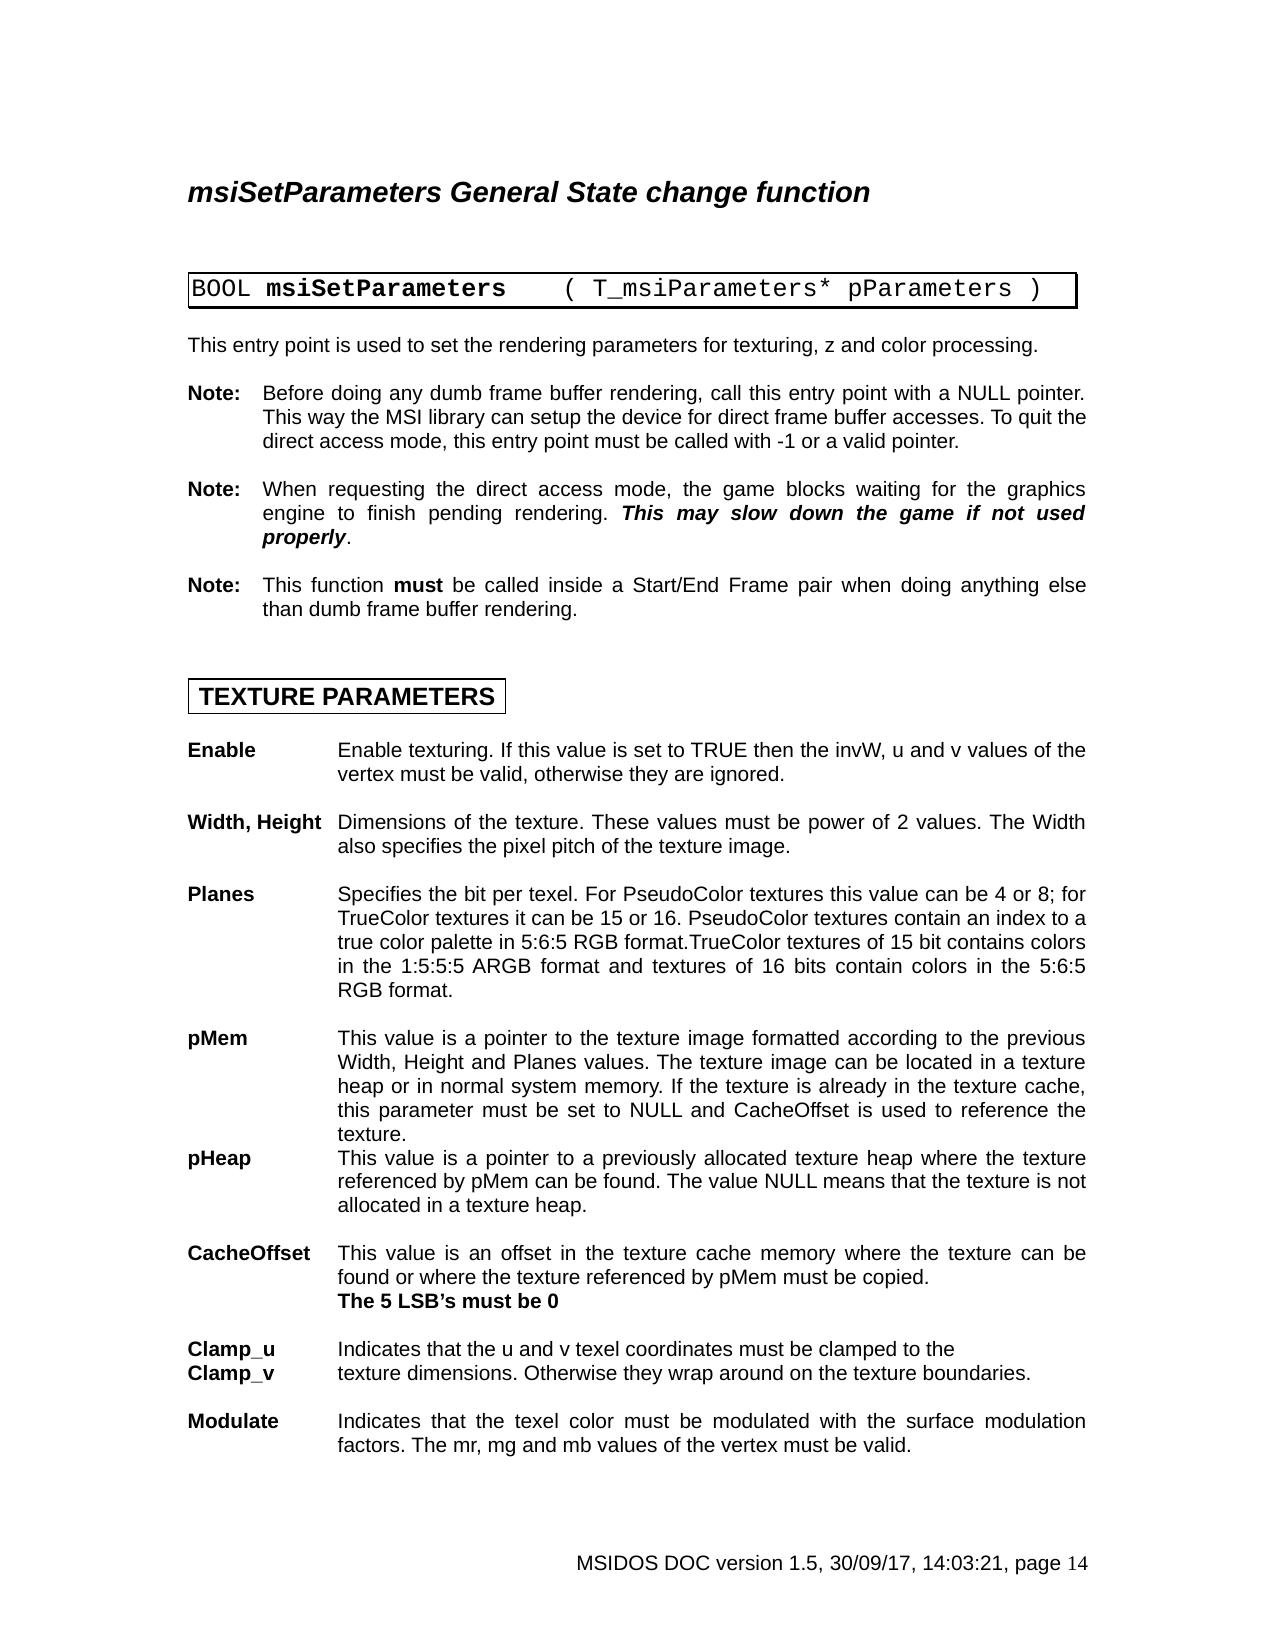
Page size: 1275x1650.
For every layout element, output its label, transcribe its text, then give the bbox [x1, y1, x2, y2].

subtitle msiSetParameters General State change function [187, 175, 1087, 208]
text CacheOffset This value is an offset in the texture cache memory where the texture can be found or where the texture referenced by pMem must be copied. [187, 1241, 1087, 1289]
text Planes Specifies the bit per texel. For PseudoColor textures this value can be 4 or 8; for TrueColor textures it can be 15 or 16. PseudoColor textures contain an index to a true color palette in 5:6:5 RGB format.TrueColor textures of 15 bit contains colors in the 1:5:5:5 ARGB format and textures of 16 bits contain colors in the 5:6:5 RGB format. [187, 882, 1087, 1002]
text pHeap This value is a pointer to a previously allocated texture heap where the texture referenced by pMem can be found. The value NULL means that the texture is not allocated in a texture heap. [187, 1145, 1087, 1217]
text pMem This value is a pointer to the texture image formatted according to the previous Width, Height and Planes values. The texture image can be located in a texture heap or in normal system memory. If the texture is already in the texture cache, this parameter must be set to NULL and CacheOffset is used to reference the texture. [187, 1026, 1087, 1145]
text Width, Height Dimensions of the texture. These values must be power of 2 values. The Width also specifies the pixel pitch of the texture image. [187, 810, 1087, 858]
text BOOL msiSetParameters ( T_msiParameters* pParameters ) [189, 274, 1075, 306]
text Note: Before doing any dumb frame buffer rendering, call this entry point with a NULL pointer. This way the MSI library can setup the device for direct frame buffer accesses. To quit the direct access mode, this entry point must be called with -1 or a valid pointer. [187, 381, 1087, 453]
text This entry point is used to set the rendering parameters for texturing, z and color processing. [187, 333, 1087, 357]
text TEXTURE PARAMETERS [189, 680, 505, 713]
text The 5 LSB’s must be 0 [337, 1289, 1087, 1313]
text Clamp_v texture dimensions. Otherwise they wrap around on the texture boundaries. [187, 1361, 1087, 1385]
text Modulate Indicates that the texel color must be modulated with the surface modulation factors. The mr, mg and mb values of the vertex must be valid. [187, 1409, 1087, 1457]
text Note: When requesting the direct access mode, the game blocks waiting for the graphics engine to finish pending rendering. This may slow down the game if not used properly. [187, 477, 1087, 549]
text Enable Enable texturing. If this value is set to TRUE then the invW, u and v values of the vertex must be valid, otherwise they are ignored. [187, 738, 1087, 786]
text Note: This function must be called inside a Start/End Frame pair when doing anything else than dumb frame buffer rendering. [187, 573, 1087, 621]
text Clamp_u Indicates that the u and v texel coordinates must be clamped to the [187, 1337, 1087, 1361]
